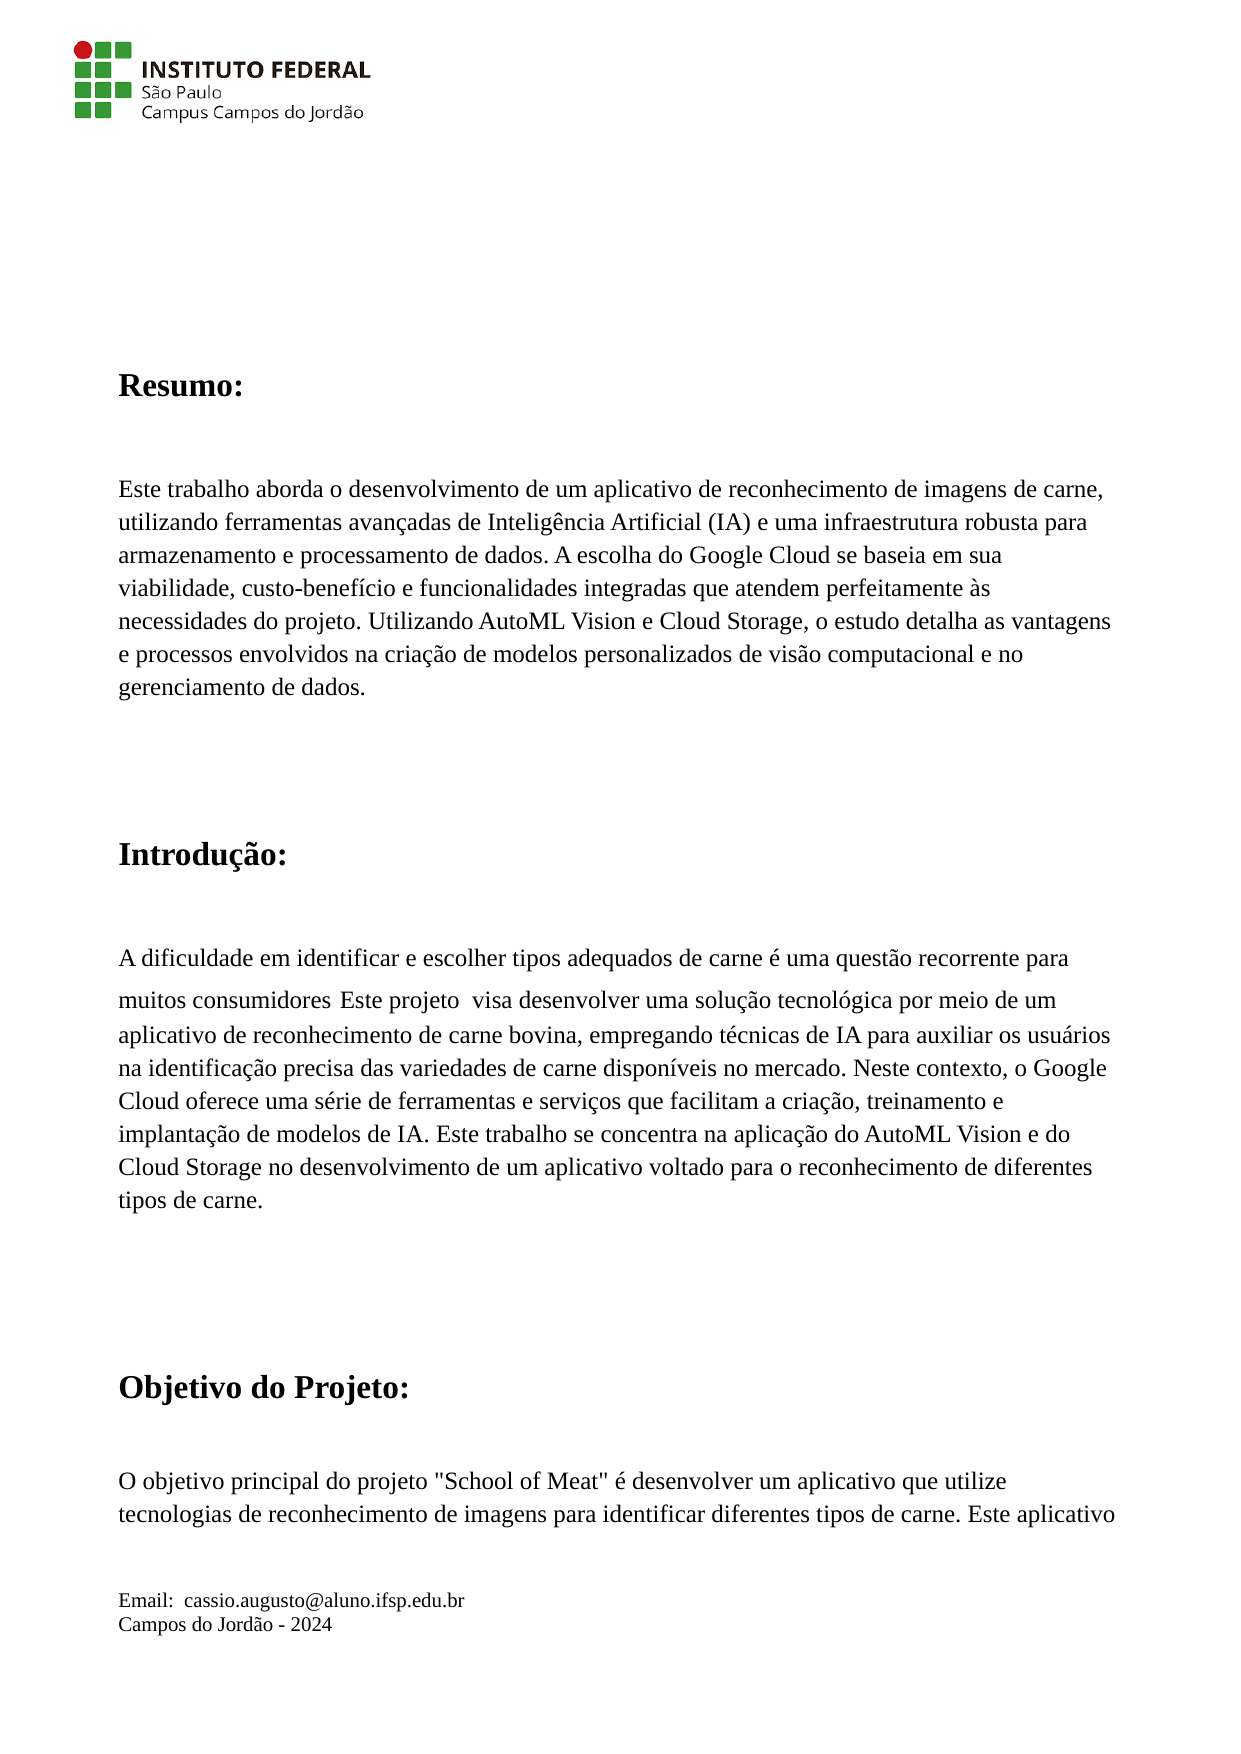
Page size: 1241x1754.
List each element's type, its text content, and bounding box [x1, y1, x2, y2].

picture [59, 20, 383, 136]
text O objetivo principal do projeto "School of Meat" é desenvolver um aplicativo que utilize tecnologias de reconhecimento de imagens para identificar diferentes tipos de carne. Este aplicativo [118, 1466, 1122, 1528]
text Este trabalho aborda o desenvolvimento de um aplicativo de reconhecimento de imagens de carne, utilizando ferramentas avançadas de Inteligência Artificial (IA) e uma infraestrutura robusta para armazenamento e processamento de dados. A escolha do Google Cloud se baseia em sua viabilidade, custo-benefício e funcionalidades integradas que atendem perfeitamente às necessidades do projeto. Utilizando AutoML Vision e Cloud Storage, o estudo detalha as vantagens e processos envolvidos na criação de modelos personalizados de visão computacional e no gerenciamento de dados. [118, 474, 1122, 701]
subtitle Resumo: [118, 365, 1122, 403]
subtitle Objetivo do Projeto: [118, 1368, 1122, 1406]
text A dificuldade em identificar e escolher tipos adequados de carne é uma questão recorrente para muitos consumidores Este projeto visa desenvolver uma solução tecnológica por meio de um aplicativo de reconhecimento de carne bovina, empregando técnicas de IA para auxiliar os usuários na identificação precisa das variedades de carne disponíveis no mercado. Neste contexto, o Google Cloud oferece uma série de ferramentas e serviços que facilitam a criação, treinamento e implantação de modelos de IA. Este trabalho se concentra na aplicação do AutoML Vision e do Cloud Storage no desenvolvimento de um aplicativo voltado para o reconhecimento de diferentes tipos de carne. [118, 943, 1122, 1214]
subtitle Introdução: [118, 834, 1122, 872]
